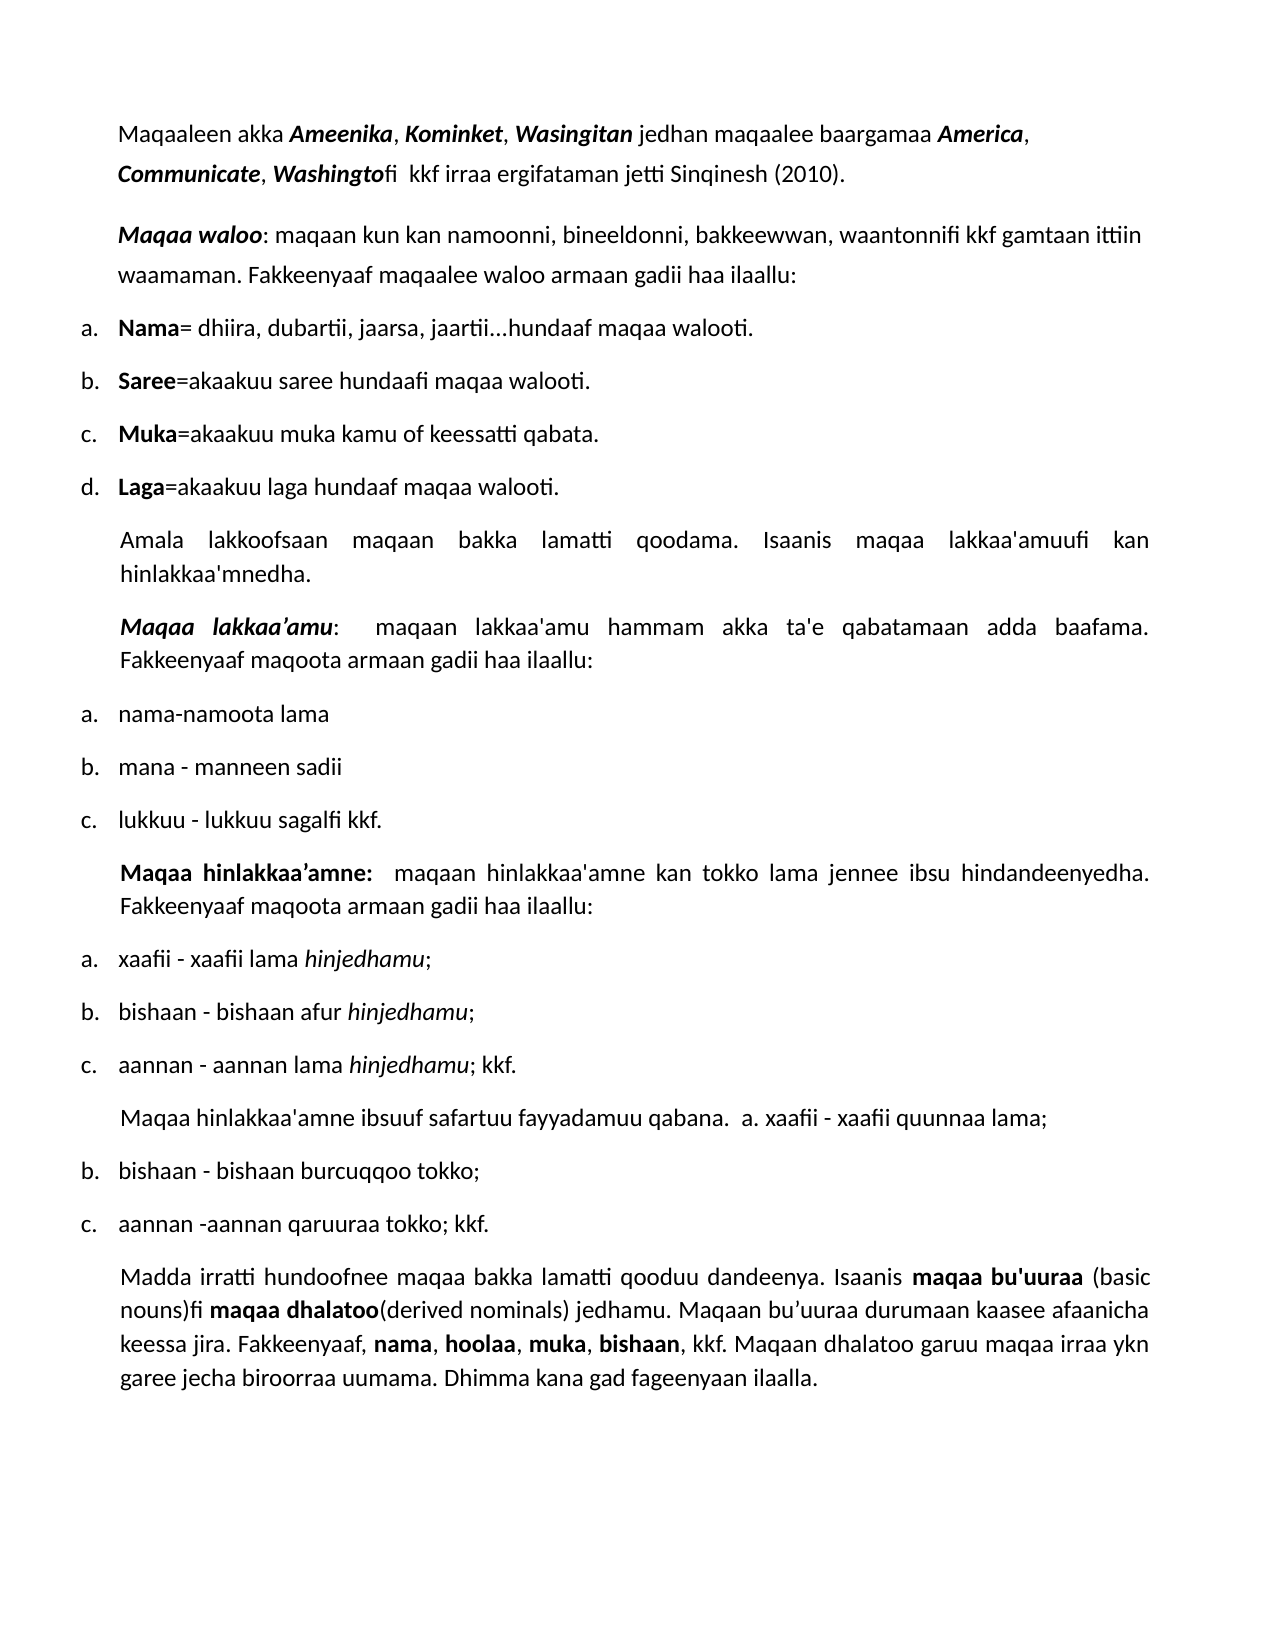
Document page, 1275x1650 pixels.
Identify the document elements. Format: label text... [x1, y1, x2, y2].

list aannan -aannan qaruuraa tokko; kkf. [81, 1208, 1151, 1239]
text Maqaa hinlakkaa'amne ibsuuf safartuu fayyadamuu qabana. a. xaafii - xaafii quunnaa lama; [120, 1102, 1151, 1133]
list Nama= dhiira, dubartii, jaarsa, jaartii...hundaaf maqaa walooti. [81, 312, 1151, 343]
list Saree=akaakuu saree hundaafi maqaa walooti. [81, 366, 1151, 396]
list mana - manneen sadii [81, 751, 1151, 781]
text Maqaa hinlakkaa’amne: maqaan hinlakkaa'amne kan tokko lama jennee ibsu hindandeenyedha. Fakkeenyaaf maqoota armaan gadii haa ilaallu: [120, 857, 1151, 921]
list nama-namoota lama [81, 698, 1151, 728]
list Muka=akaakuu muka kamu of keessatti qabata. [81, 418, 1151, 449]
list Laga=akaakuu laga hundaaf maqaa walooti. [81, 472, 1151, 502]
list xaafii - xaafii lama hinjedhamu; [81, 943, 1151, 974]
list aannan - aannan lama hinjedhamu; kkf. [81, 1049, 1151, 1080]
list lukkuu - lukkuu sagalfi kkf. [81, 804, 1151, 834]
text Maqaa waloo: maqaan kun kan namoonni, bineeldonni, bakkeewwan, waantonnifi kkf gamtaan ittiin waamaman. Fakkeenyaaf maqaalee waloo armaan gadii haa ilaallu: [118, 219, 1151, 290]
text Maqaaleen akka Ameenika, Kominket, Wasingitan jedhan maqaalee baargamaa America, Communicate, Washingtofi kkf irraa ergifataman jetti Sinqinesh (2010). [118, 118, 1151, 189]
text Madda irratti hundoofnee maqaa bakka lamatti qooduu dandeenya. Isaanis maqaa bu'uuraa (basic nouns)fi maqaa dhalatoo(derived nominals) jedhamu. Maqaan bu’uuraa durumaan kaasee afaanicha keessa jira. Fakkeenyaaf, nama, hoolaa, muka, bishaan, kkf. Maqaan dhalatoo garuu maqaa irraa ykn garee jecha biroorraa uumama. Dhimma kana gad fageenyaan ilaalla. [120, 1261, 1151, 1392]
text Maqaa lakkaa’amu: maqaan lakkaa'amu hammam akka ta'e qabatamaan adda baafama. Fakkeenyaaf maqoota armaan gadii haa ilaallu: [120, 611, 1151, 675]
list bishaan - bishaan burcuqqoo tokko; [81, 1155, 1151, 1186]
list bishaan - bishaan afur hinjedhamu; [81, 996, 1151, 1027]
text Amala lakkoofsaan maqaan bakka lamatti qoodama. Isaanis maqaa lakkaa'amuufi kan hinlakkaa'mnedha. [120, 524, 1151, 589]
